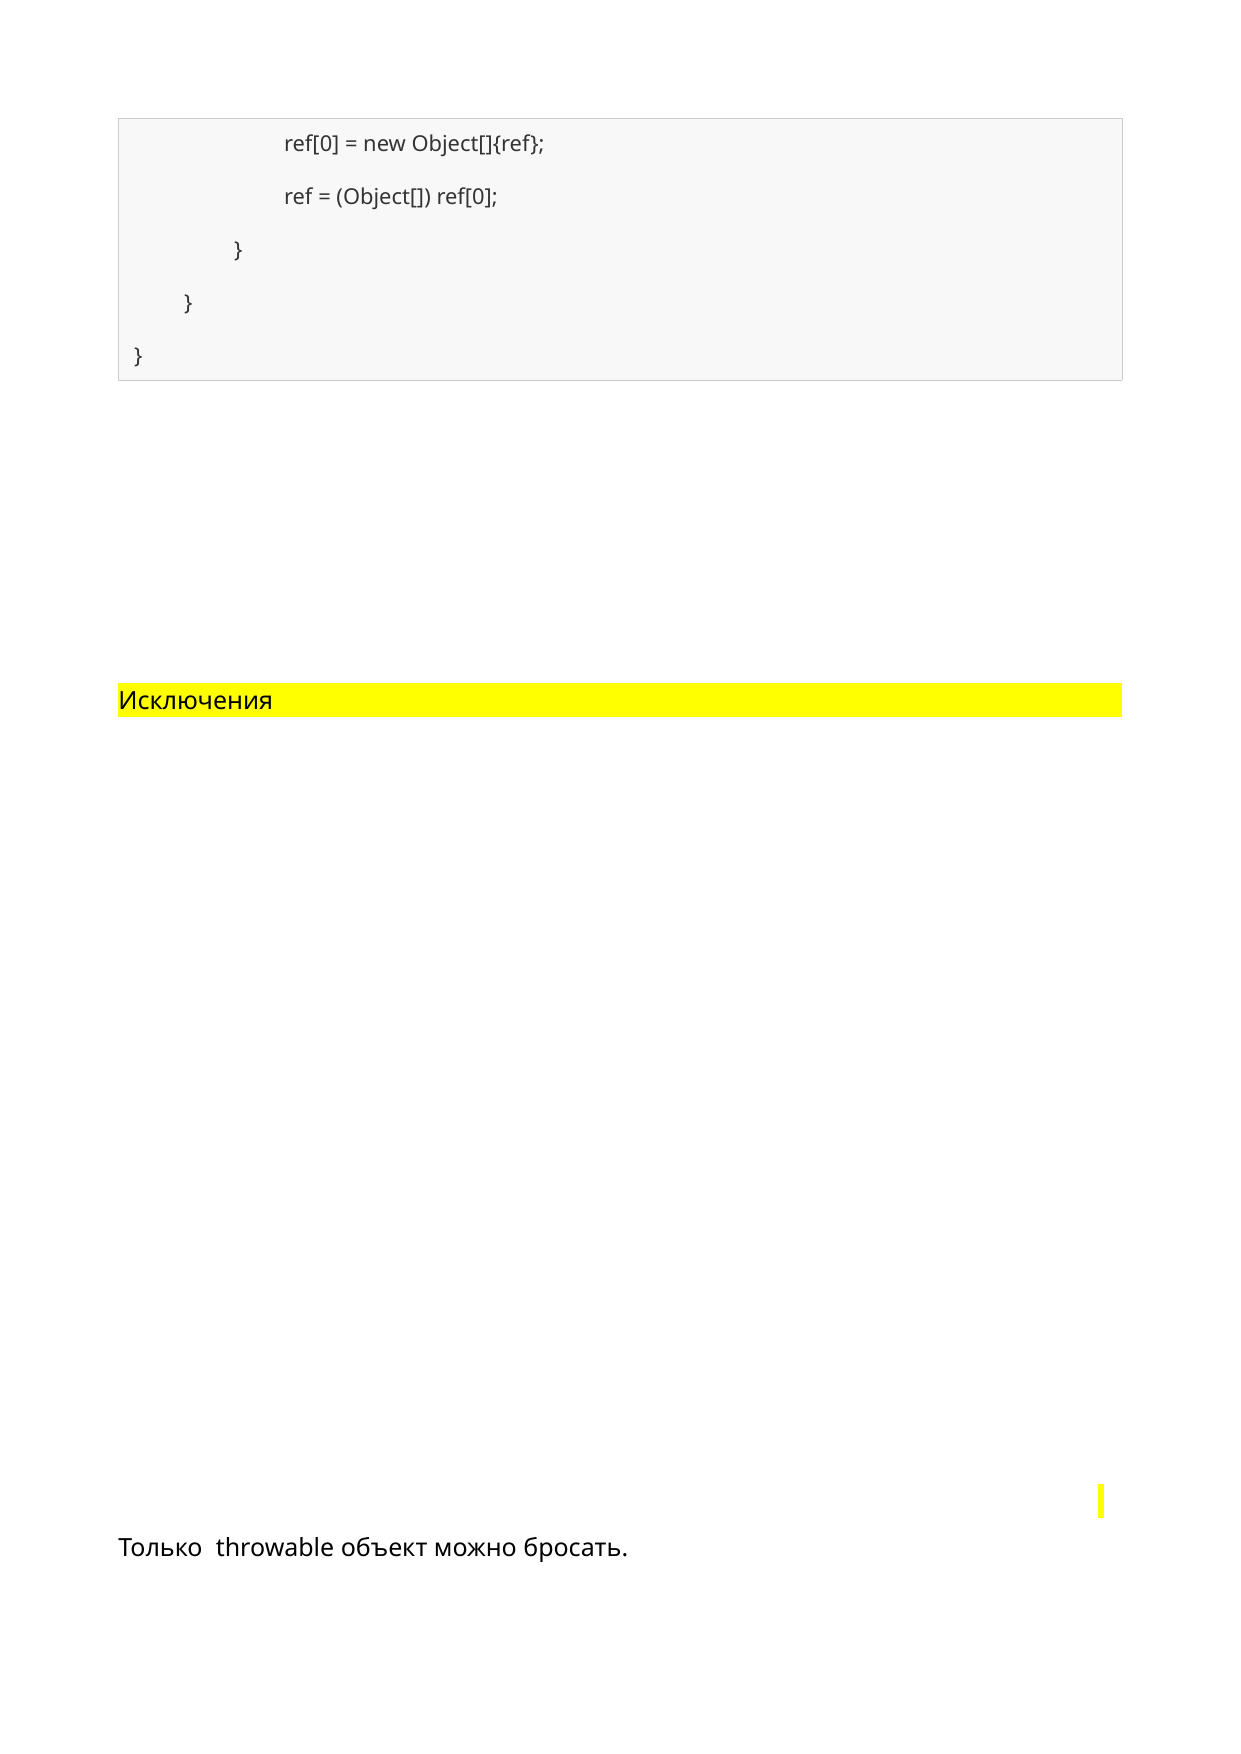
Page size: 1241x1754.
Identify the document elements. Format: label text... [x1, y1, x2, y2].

text Только throwable объект можно бросать. [118, 1530, 1122, 1564]
text ref[0] = new Object[]{ref}; [119, 119, 1122, 157]
text Исключения [118, 683, 1122, 717]
text } [119, 331, 1122, 380]
text ref = (Object[]) ref[0]; [119, 171, 1122, 211]
text } [119, 224, 1122, 264]
text } [119, 278, 1122, 317]
